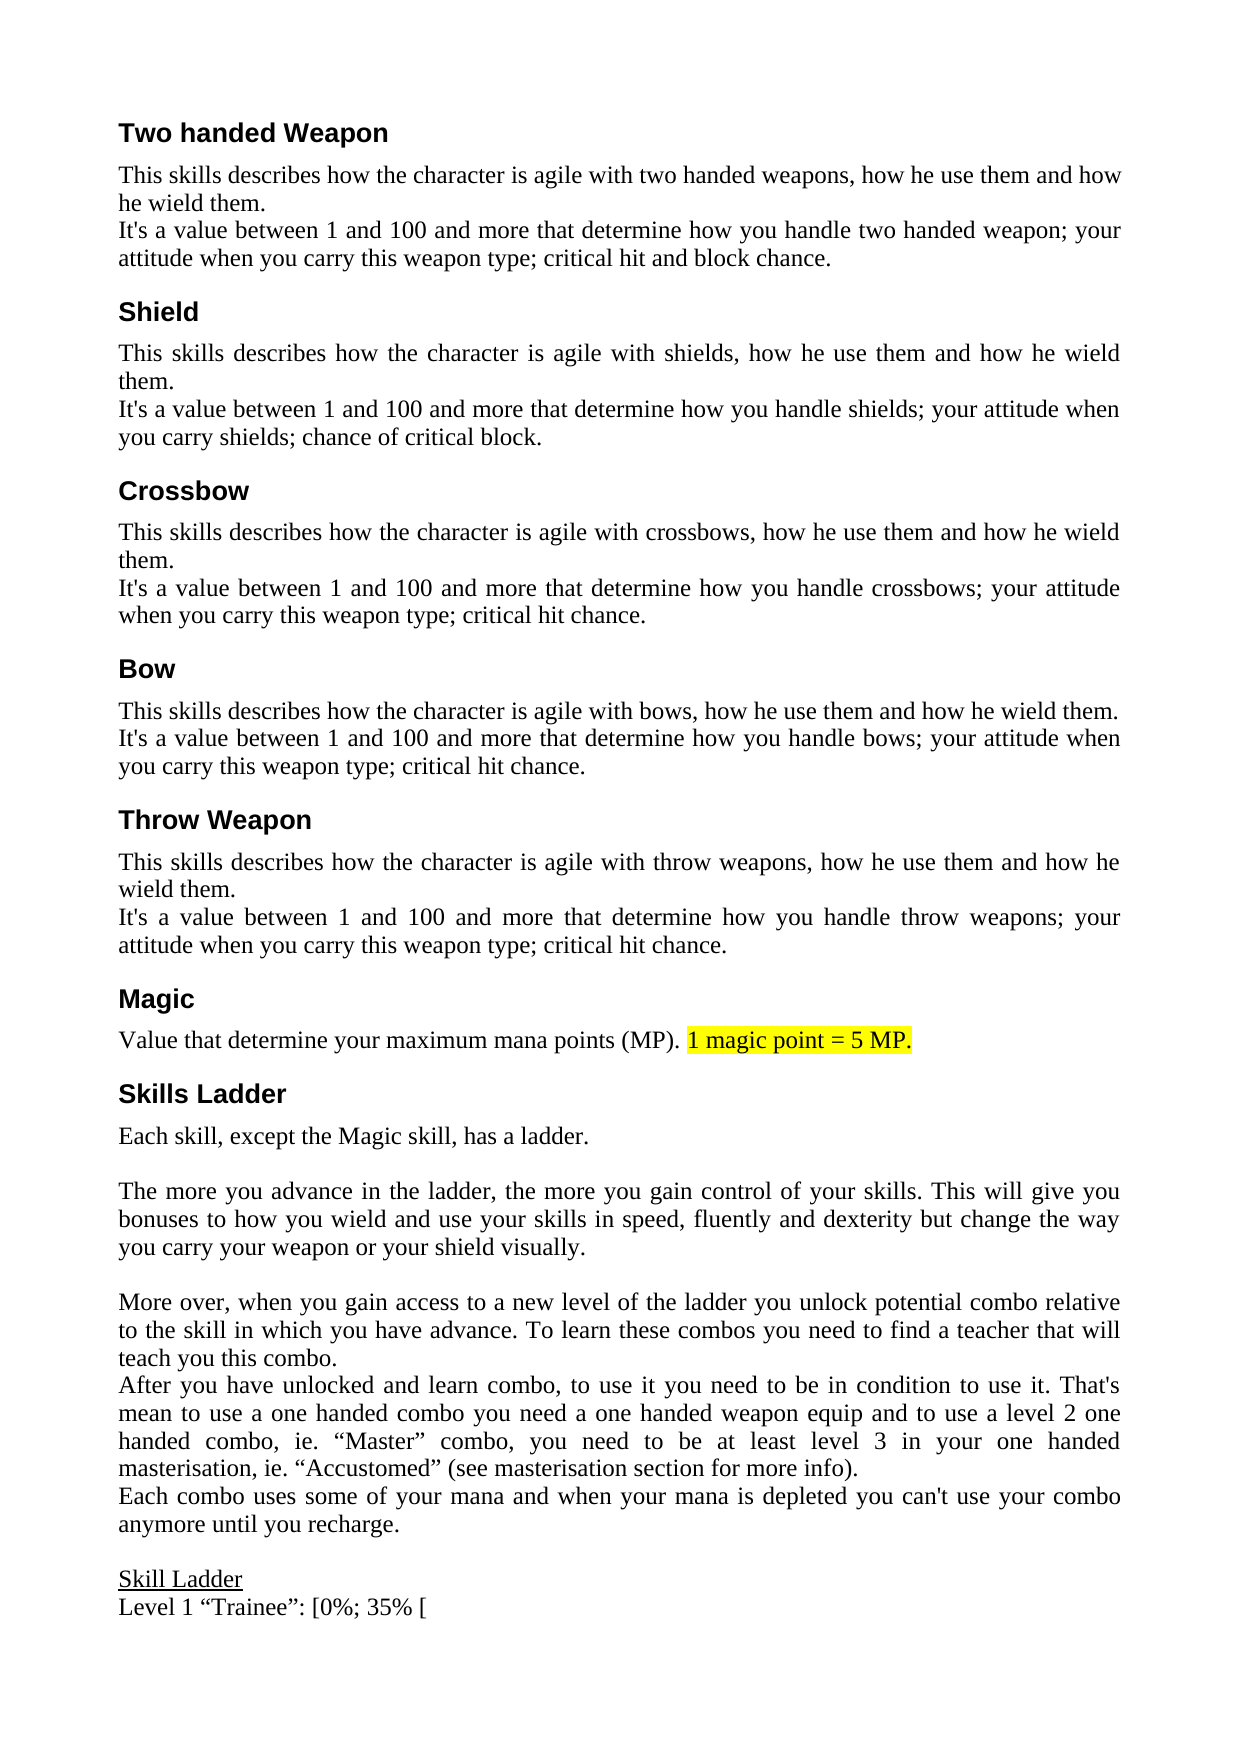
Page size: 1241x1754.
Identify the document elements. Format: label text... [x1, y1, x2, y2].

text It's a value between 1 and 100 and more that determine how you handle two handed weapon; your attitude when you carry this weapon type; critical hit and block chance. [118, 216, 1122, 272]
text This skills describes how the character is agile with two handed weapons, how he use them and how he wield them. [118, 161, 1122, 216]
text It's a value between 1 and 100 and more that determine how you handle throw weapons; your attitude when you carry this weapon type; critical hit chance. [118, 903, 1122, 959]
text Skill Ladder [118, 1565, 1122, 1593]
text It's a value between 1 and 100 and more that determine how you handle shields; your attitude when you carry shields; chance of critical block. [118, 395, 1122, 450]
text More over, when you gain access to a new level of the ladder you unlock potential combo relative to the skill in which you have advance. To learn these combos you need to find a teacher that will teach you this combo. [118, 1288, 1122, 1371]
text Each combo uses some of your mana and when your mana is depleted you can't use your combo anymore until you recharge. [118, 1482, 1122, 1538]
text The more you advance in the ladder, the more you gain control of your skills. This will give you bonuses to how you wield and use your skills in speed, fluently and dexterity but change the way you carry your weapon or your shield visually. [118, 1177, 1122, 1261]
text It's a value between 1 and 100 and more that determine how you handle crossbows; your attitude when you carry this weapon type; critical hit chance. [118, 574, 1122, 629]
text Value that determine your maximum mana points (MP). 1 magic point = 5 MP. [118, 1026, 1122, 1054]
text After you have unlocked and learn combo, to use it you need to be in condition to use it. That's mean to use a one handed combo you need a one handed weapon equip and to use a level 2 one handed combo, ie. “Master” combo, you need to be at least level 3 in your one handed masterisation, ie. “Accustomed” (see masterisation section for more info). [118, 1371, 1122, 1482]
subtitle Magic [118, 984, 1122, 1014]
text This skills describes how the character is agile with throw weapons, how he use them and how he wield them. [118, 848, 1122, 903]
subtitle Shield [118, 297, 1122, 327]
text This skills describes how the character is agile with shields, how he use them and how he wield them. [118, 339, 1122, 395]
subtitle Two handed Weapon [118, 118, 1122, 148]
text Each skill, except the Magic skill, has a ladder. [118, 1122, 1122, 1150]
subtitle Crossbow [118, 475, 1122, 506]
subtitle Bow [118, 654, 1122, 684]
text This skills describes how the character is agile with bows, how he use them and how he wield them. [118, 697, 1122, 724]
text Level 1 “Trainee”: [0%; 35% [ [118, 1593, 1122, 1621]
text This skills describes how the character is agile with crossbows, how he use them and how he wield them. [118, 518, 1122, 574]
text It's a value between 1 and 100 and more that determine how you handle bows; your attitude when you carry this weapon type; critical hit chance. [118, 724, 1122, 780]
subtitle Skills Ladder [118, 1079, 1122, 1109]
subtitle Throw Weapon [118, 805, 1122, 835]
